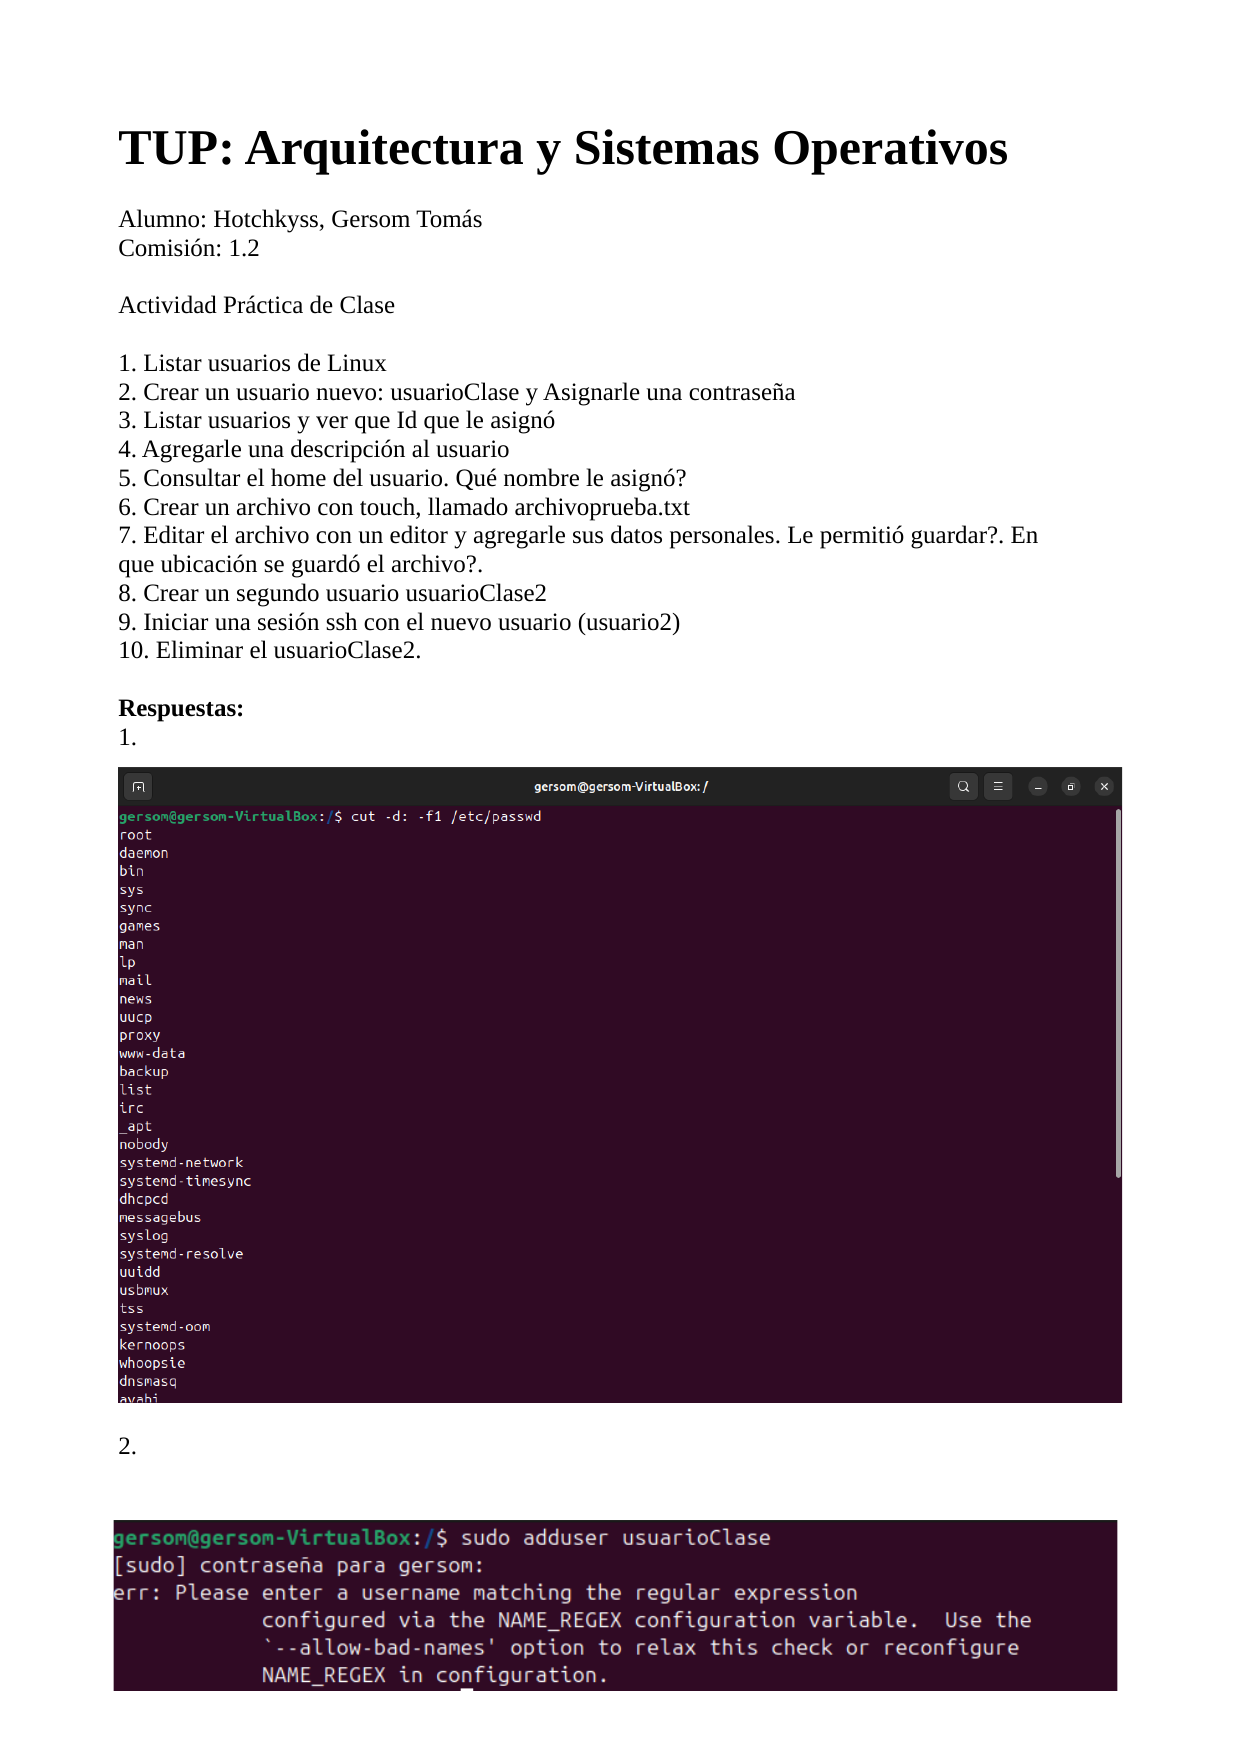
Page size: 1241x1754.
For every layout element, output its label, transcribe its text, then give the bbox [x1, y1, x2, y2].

text 2. Crear un usuario nuevo: usuarioClase y Asignarle una contraseña [118, 377, 1122, 406]
text 10. Eliminar el usuarioClase2. [118, 636, 1122, 664]
text 9. Iniciar una sesión ssh con el nuevo usuario (usuario2) [118, 607, 1122, 636]
text 1. [118, 722, 1122, 751]
text 5. Consultar el home del usuario. Qué nombre le asignó? [118, 463, 1122, 492]
text TUP: Arquitectura y Sistemas Operativos [118, 118, 1122, 176]
text 8. Crear un segundo usuario usuarioClase2 [118, 578, 1122, 607]
text Actividad Práctica de Clase [118, 291, 1122, 319]
text 1. Listar usuarios de Linux [118, 348, 1122, 377]
text 3. Listar usuarios y ver que Id que le asignó [118, 406, 1122, 434]
text Alumno: Hotchkyss, Gersom Tomás [118, 204, 1122, 233]
text que ubicación se guardó el archivo?. [118, 549, 1122, 578]
text 7. Editar el archivo con un editor y agregarle sus datos personales. Le permitió guardar?. En [118, 521, 1122, 549]
text 4. Agregarle una descripción al usuario [118, 434, 1122, 463]
text Comisión: 1.2 [118, 233, 1122, 262]
text 6. Crear un archivo con touch, llamado archivoprueba.txt [118, 492, 1122, 521]
text Respuestas: [118, 693, 1122, 722]
text 2. [118, 1431, 1122, 1460]
